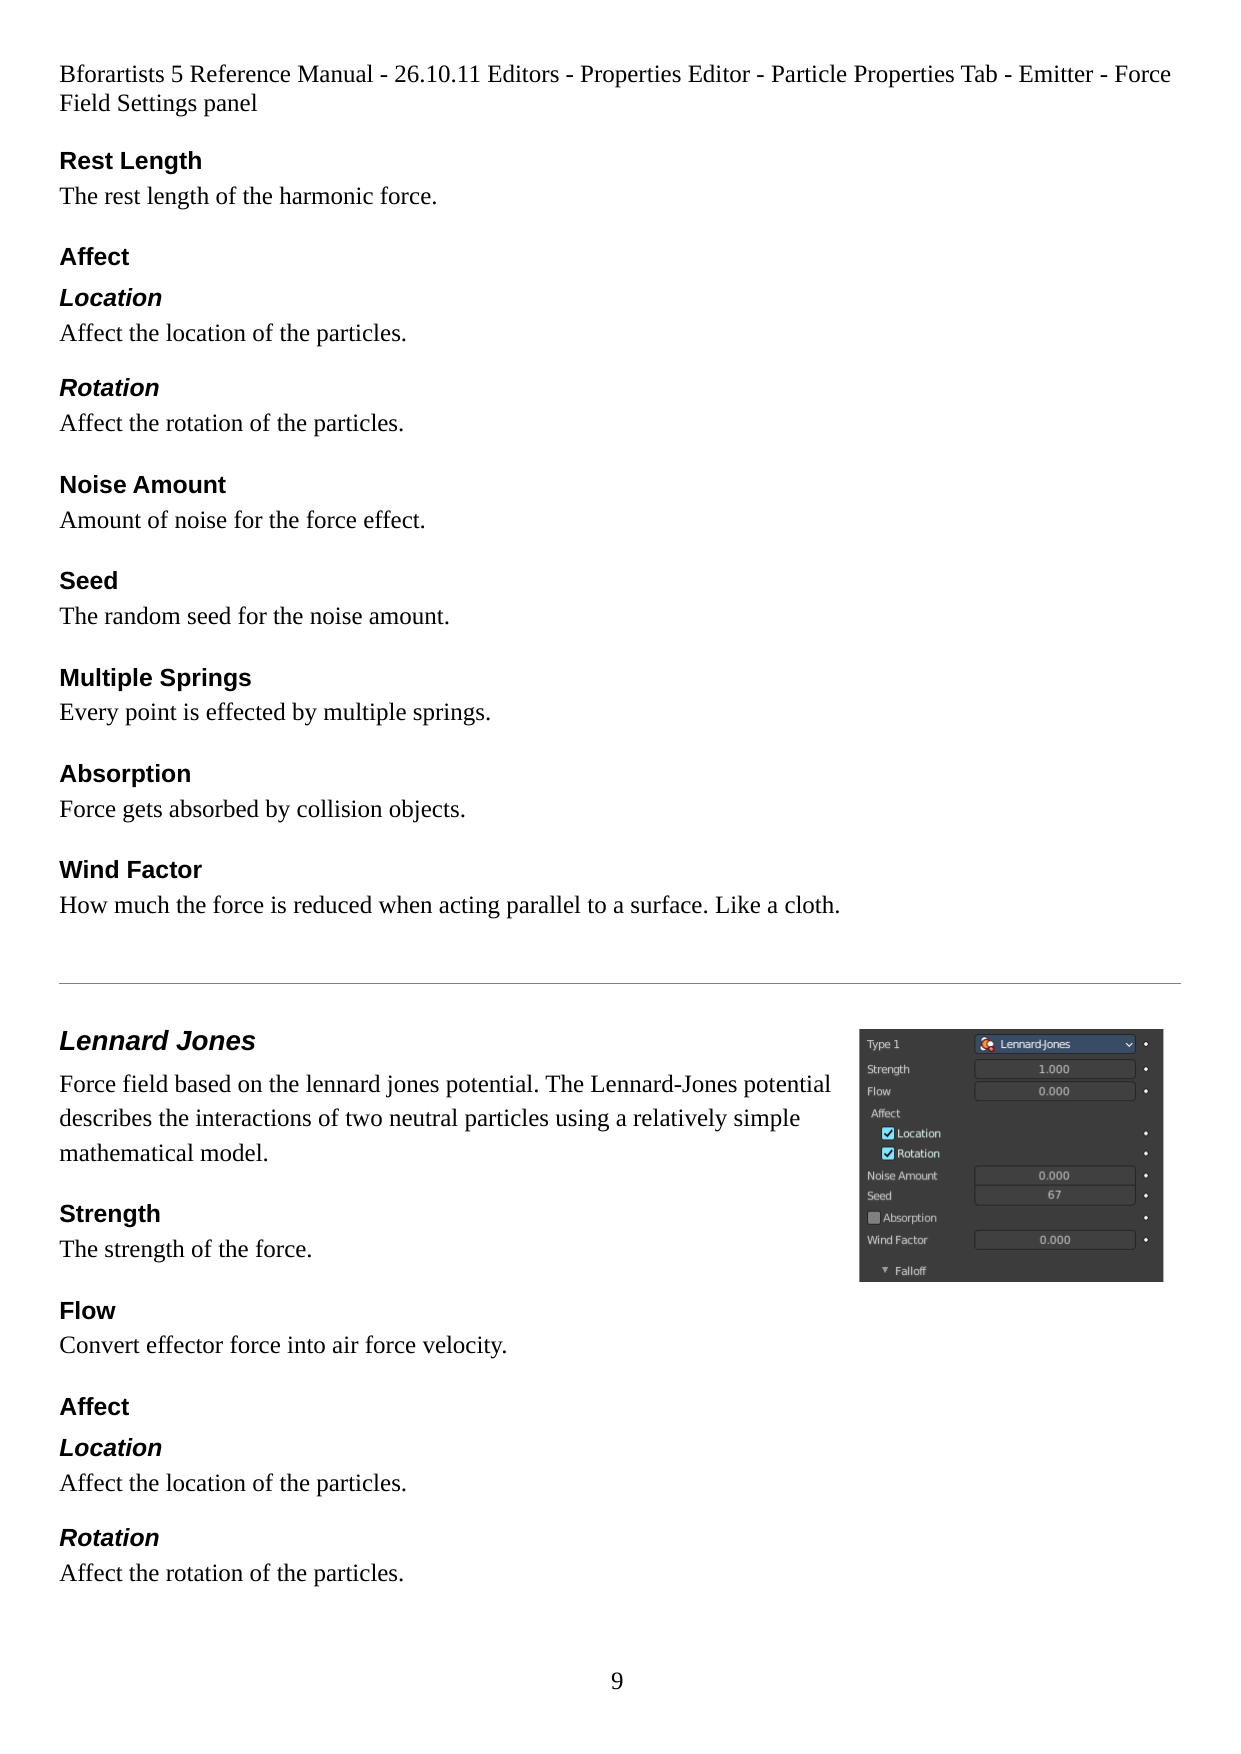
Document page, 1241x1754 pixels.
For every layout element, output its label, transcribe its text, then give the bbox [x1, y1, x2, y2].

text How much the force is reduced when acting parallel to a surface. Like a cloth. [59, 890, 1181, 919]
subtitle Noise Amount [59, 470, 1181, 498]
text Affect the rotation of the particles. [59, 1558, 1181, 1587]
subtitle Wind Factor [59, 855, 1181, 884]
subtitle Multiple Springs [59, 663, 1181, 691]
subtitle [1164, 1199, 1181, 1228]
text Force field based on the lennard jones potential. The Lennard-Jones potential describes the interactions of two neutral particles using a relatively simple mathematical model. [59, 1069, 859, 1167]
text Affect the location of the particles. [59, 1468, 1181, 1497]
text Amount of noise for the force effect. [59, 505, 1181, 533]
text Convert effector force into air force velocity. [59, 1331, 1181, 1359]
text Force gets absorbed by collision objects. [59, 794, 1181, 822]
subtitle Strength [59, 1199, 859, 1228]
subtitle Rest Length [59, 146, 1181, 174]
text Affect the rotation of the particles. [59, 408, 1181, 437]
subtitle Location [59, 283, 1181, 312]
text Affect the location of the particles. [59, 318, 1181, 347]
subtitle Location [59, 1433, 1181, 1462]
text The random seed for the noise amount. [59, 601, 1181, 630]
text The strength of the force. [59, 1234, 859, 1263]
subtitle Absorption [59, 759, 1181, 787]
subtitle Rotation [59, 1523, 1181, 1552]
subtitle Rotation [59, 373, 1181, 402]
subtitle Affect [59, 1392, 1181, 1421]
subtitle Flow [59, 1296, 1181, 1324]
picture [859, 1029, 1164, 1282]
subtitle Seed [59, 566, 1181, 595]
text Every point is effected by multiple springs. [59, 697, 1181, 726]
text The rest length of the harmonic force. [59, 181, 1181, 209]
subtitle Lennard Jones [59, 1024, 1181, 1056]
subtitle Affect [59, 242, 1181, 271]
